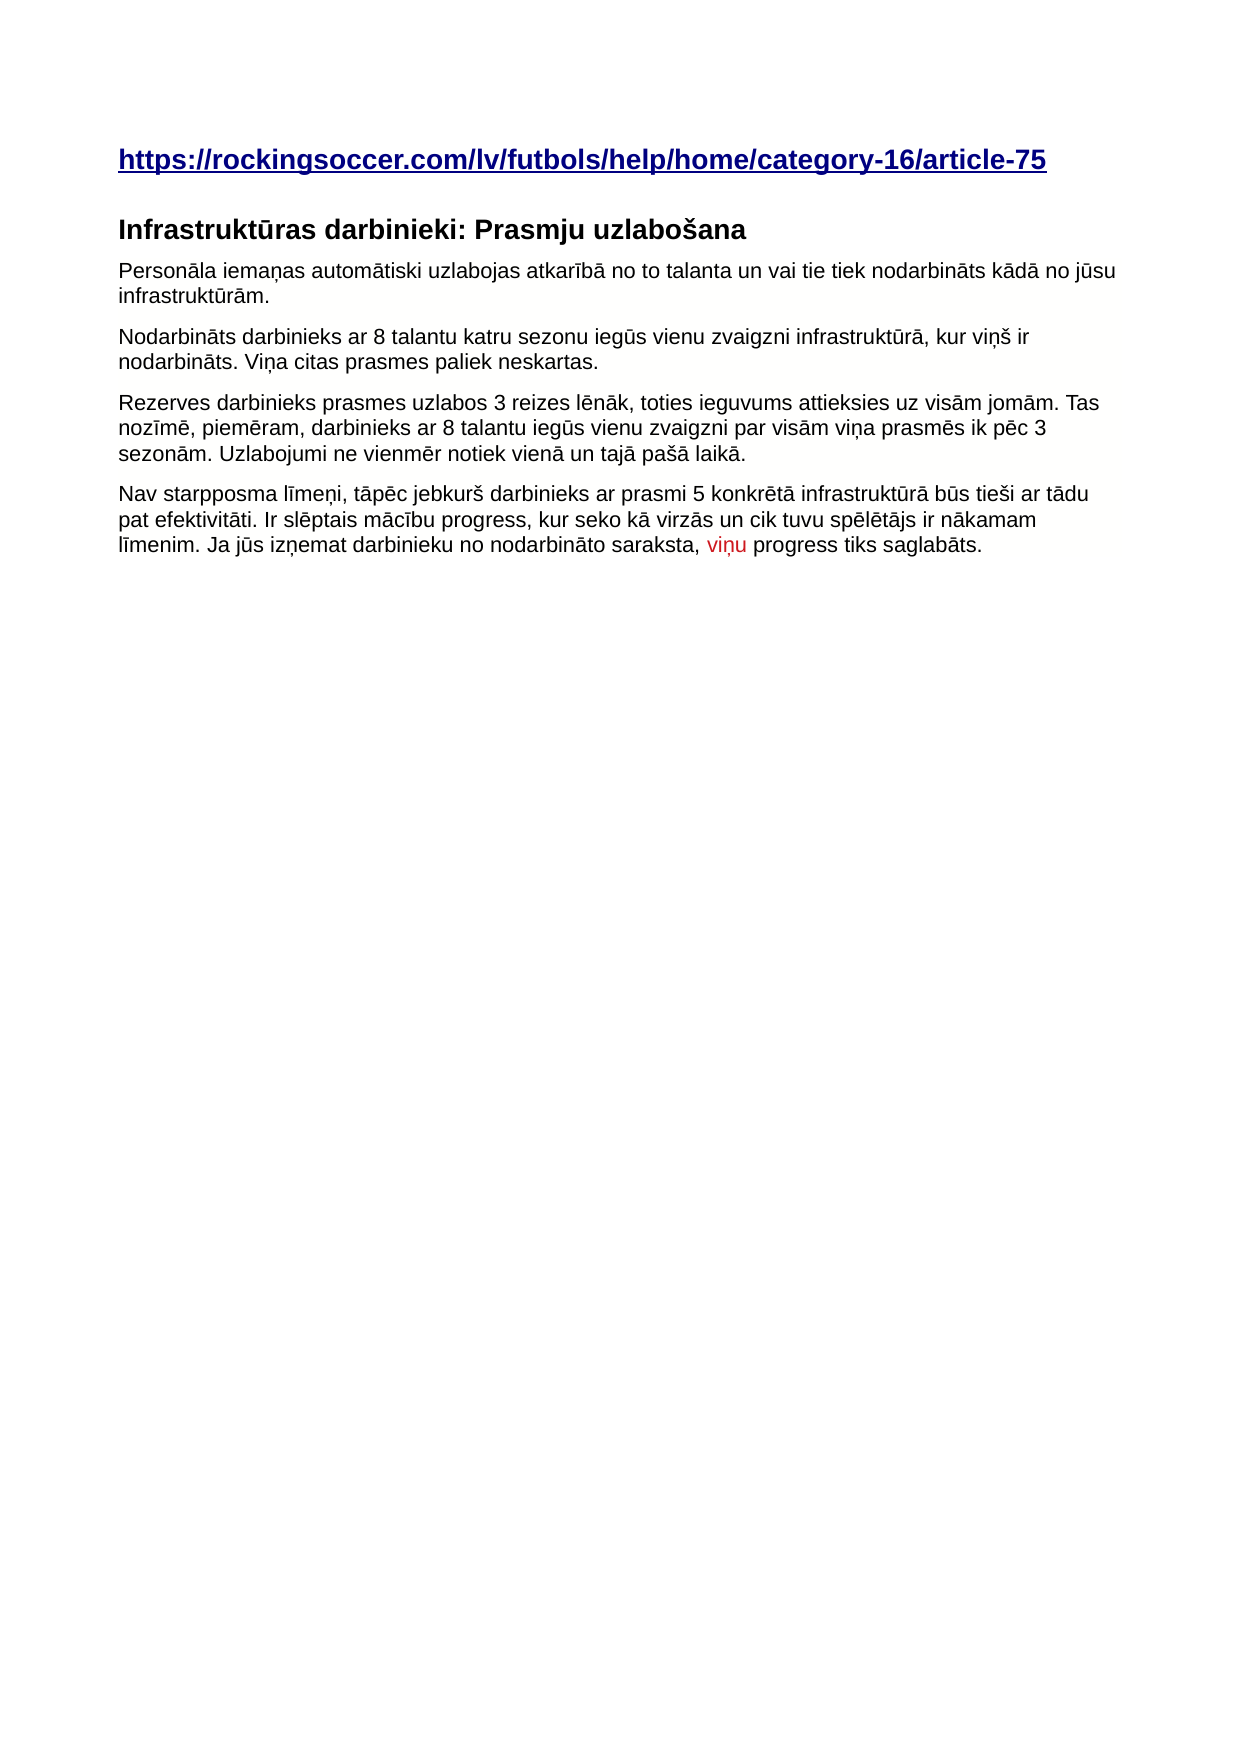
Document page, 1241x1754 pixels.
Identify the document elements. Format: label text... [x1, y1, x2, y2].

subtitle https://rockingsoccer.com/lv/futbols/help/home/category-16/article-75 [118, 143, 1122, 176]
text Nav starpposma līmeņi, tāpēc jebkurš darbinieks ar prasmi 5 konkrētā infrastruktūrā būs tieši ar tādu pat efektivitāti. Ir slēptais mācību progress, kur seko kā virzās un cik tuvu spēlētājs ir nākamam līmenim. Ja jūs izņemat darbinieku no nodarbināto saraksta, viņu progress tiks saglabāts. [118, 481, 1122, 557]
text Rezerves darbinieks prasmes uzlabos 3 reizes lēnāk, toties ieguvums attieksies uz visām jomām. Tas nozīmē, piemēram, darbinieks ar 8 talantu iegūs vienu zvaigzni par visām viņa prasmēs ik pēc 3 sezonām. Uzlabojumi ne vienmēr notiek vienā un tajā pašā laikā. [118, 390, 1122, 466]
text Nodarbināts darbinieks ar 8 talantu katru sezonu iegūs vienu zvaigzni infrastruktūrā, kur viņš ir nodarbināts. Viņa citas prasmes paliek neskartas. [118, 324, 1122, 374]
subtitle Infrastruktūras darbinieki: Prasmju uzlabošana [118, 213, 1122, 245]
text Personāla iemaņas automātiski uzlabojas atkarībā no to talanta un vai tie tiek nodarbināts kādā no jūsu infrastruktūrām. [118, 258, 1122, 308]
